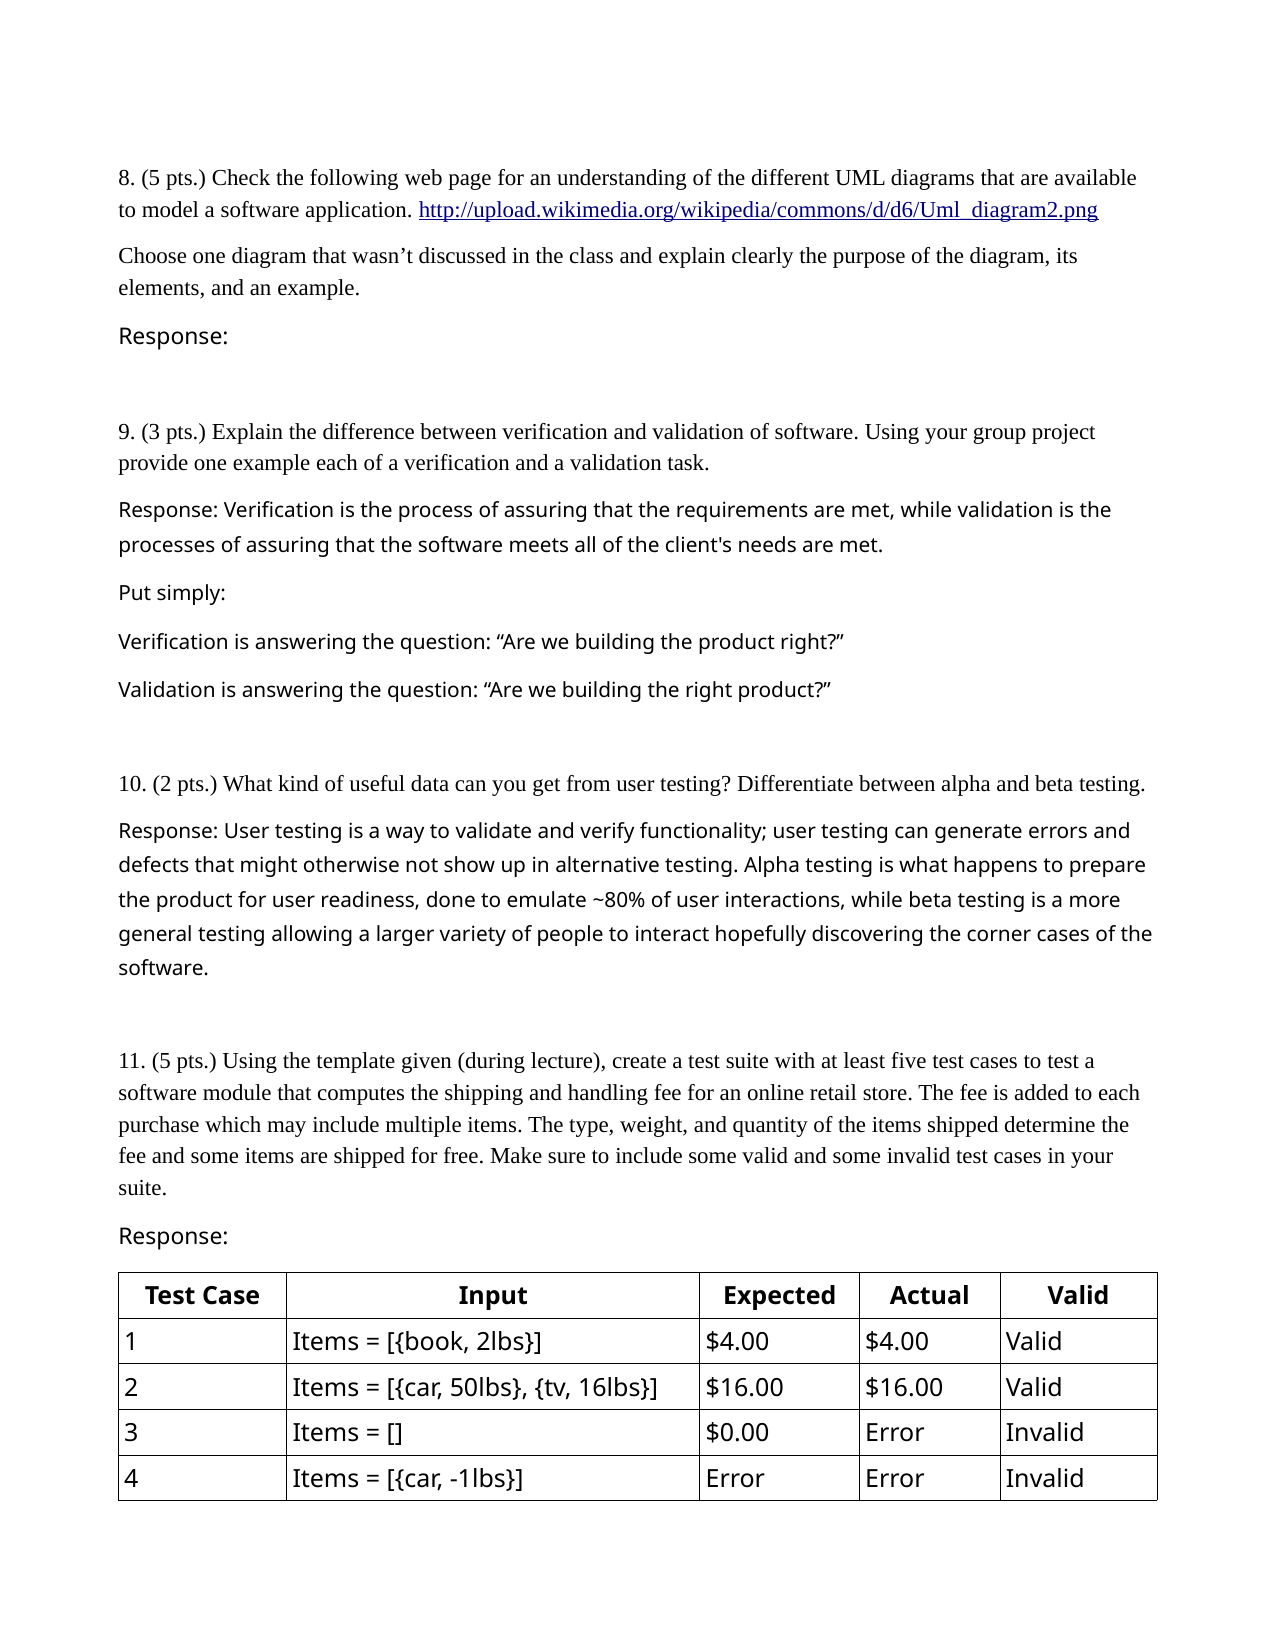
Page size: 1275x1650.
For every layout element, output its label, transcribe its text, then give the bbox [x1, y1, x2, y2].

text Choose one diagram that wasn’t discussed in the class and explain clearly the purpose of the diagram, its elements, and an example. [118, 242, 1157, 300]
table_cell 4 [119, 1456, 286, 1500]
table_cell Valid [1001, 1364, 1157, 1409]
table_cell 2 [119, 1364, 286, 1409]
text Verification is answering the question: “Are we building the product right?” [118, 627, 1157, 655]
table_cell Valid [1001, 1319, 1157, 1363]
text 11. (5 pts.) Using the template given (during lecture), create a test suite with at least five test cases to test a software module that computes the shipping and handling fee for an online retail store. The fee is added to each purchase which may include multiple items. The type, weight, and quantity of the items shipped determine the fee and some items are shipped for free. Make sure to include some valid and some invalid test cases in your suite. [118, 1048, 1157, 1200]
table_cell Error [860, 1410, 1000, 1454]
table_header Actual [860, 1273, 1000, 1318]
text Response: Verification is the process of assuring that the requirements are met, while validation is the processes of assuring that the software meets all of the client's needs are met. [118, 496, 1157, 558]
table_cell 3 [119, 1410, 286, 1454]
table_cell Invalid [1001, 1410, 1157, 1454]
table_cell Items = [] [287, 1410, 699, 1454]
table_cell Invalid [1001, 1456, 1157, 1500]
table_cell Items = [{car, -1lbs}] [287, 1456, 699, 1500]
table_cell Items = [{book, 2lbs}] [287, 1319, 699, 1363]
text Validation is answering the question: “Are we building the right product?” [118, 676, 1157, 704]
text 9. (3 pts.) Explain the difference between verification and validation of software. Using your group project provide one example each of a verification and a validation task. [118, 418, 1157, 476]
table_cell $0.00 [700, 1410, 859, 1454]
table_cell $16.00 [860, 1364, 1000, 1409]
table_cell Error [700, 1456, 859, 1500]
table_header Input [287, 1273, 699, 1318]
table_cell $4.00 [860, 1319, 1000, 1363]
text Put simply: [118, 578, 1157, 607]
table_header Expected [700, 1273, 859, 1318]
text 8. (5 pts.) Check the following web page for an understanding of the different UML diagrams that are available to model a software application. http://upload.wikimedia.org/wikipedia/commons/d/d6/Uml_diagram2.png [118, 164, 1157, 222]
table_cell Items = [{car, 50lbs}, {tv, 16lbs}] [287, 1364, 699, 1409]
table_cell $16.00 [700, 1364, 859, 1409]
table_cell Error [860, 1456, 1000, 1500]
table_cell 1 [119, 1319, 286, 1363]
table_cell $4.00 [700, 1319, 859, 1363]
text Response: [118, 320, 1157, 351]
text 10. (2 pts.) What kind of useful data can you get from user testing? Differentiate between alpha and beta testing. [118, 770, 1157, 797]
text Response: User testing is a way to validate and verify functionality; user testing can generate errors and defects that might otherwise not show up in alternative testing. Alpha testing is what happens to prepare the product for user readiness, done to emulate ~80% of user interactions, while beta testing is a more general testing allowing a larger variety of people to interact hopefully discovering the corner cases of the software. [118, 817, 1157, 981]
text Response: [118, 1220, 1157, 1251]
table_header Test Case [119, 1273, 286, 1318]
table_header Valid [1001, 1273, 1157, 1318]
